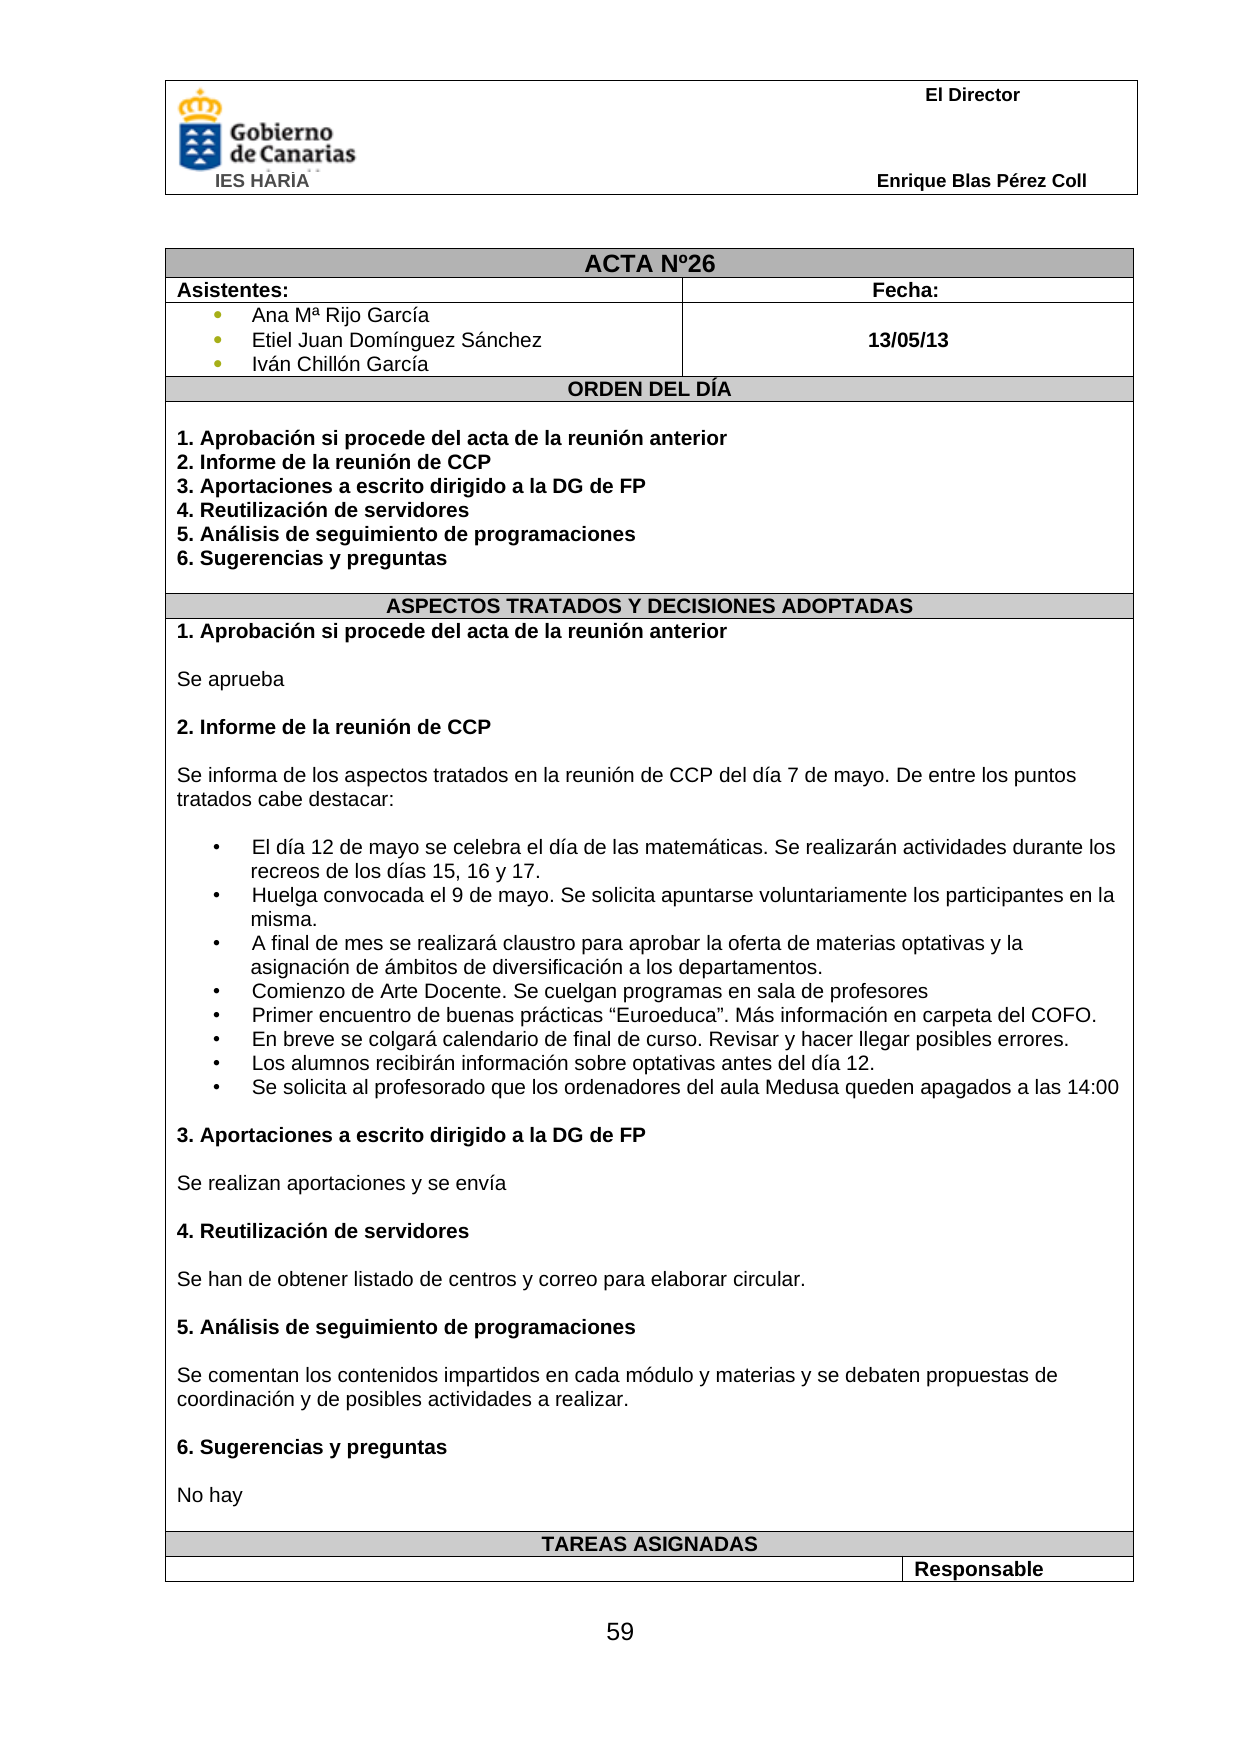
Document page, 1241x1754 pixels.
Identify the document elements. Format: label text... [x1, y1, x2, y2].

table_cell 1. Aprobación si procede del acta de la reunión anterior 2. Informe de la reunión de CCP 3. Aportaciones a escrito dirigido a la DG de FP 4. Reutilización de servidores 5. Análisis de seguimiento de programaciones 6. Sugerencias y preguntas [166, 402, 1133, 593]
table_cell Fecha: [683, 278, 1133, 302]
table_cell [166, 1557, 902, 1581]
table_cell Ana Mª Rijo García Etiel Juan Domínguez Sánchez Iván Chillón García [166, 303, 682, 376]
table_cell ASPECTOS TRATADOS Y DECISIONES ADOPTADAS [166, 594, 1133, 618]
table_cell Asistentes: [166, 278, 682, 302]
table_cell ORDEN DEL DÍA [166, 377, 1133, 401]
table_cell Responsable [903, 1557, 1133, 1581]
picture [173, 85, 359, 172]
table_cell 1. Aprobación si procede del acta de la reunión anterior Se aprueba 2. Informe de la reunión de CCP Se informa de los aspectos tratados en la reunión de CCP del día 7 de mayo. De entre los puntos tratados cabe destacar: El día 12 de mayo se celebra el día de las matemáticas. Se realizarán actividades durante los recreos de los días 15, 16 y 17. Huelga convocada el 9 de mayo. Se solicita apuntarse voluntariamente los participantes en la misma. A final de mes se realizará claustro para aprobar la oferta de materias optativas y la asignación de ámbitos de diversificación a los departamentos. Comienzo de Arte Docente. Se cuelgan programas en sala de profesores Primer encuentro de buenas prácticas “Euroeduca”. Más información en carpeta del COFO. En breve se colgará calendario de final de curso. Revisar y hacer llegar posibles errores. Los alumnos recibirán información sobre optativas antes del día 12. Se solicita al profesorado que los ordenadores del aula Medusa queden apagados a las 14:00 3. Aportaciones a escrito dirigido a la DG de FP Se realizan aportaciones y se envía 4. Reutilización de servidores Se han de obtener listado de centros y correo para elaborar circular. 5. Análisis de seguimiento de programaciones Se comentan los contenidos impartidos en cada módulo y materias y se debaten propuestas de coordinación y de posibles actividades a realizar. 6. Sugerencias y preguntas No hay [166, 619, 1133, 1531]
table_header ACTA Nº26 [166, 249, 1133, 277]
table_cell 13/05/13 [683, 303, 1133, 376]
table_cell TAREAS ASIGNADAS [166, 1532, 1133, 1556]
